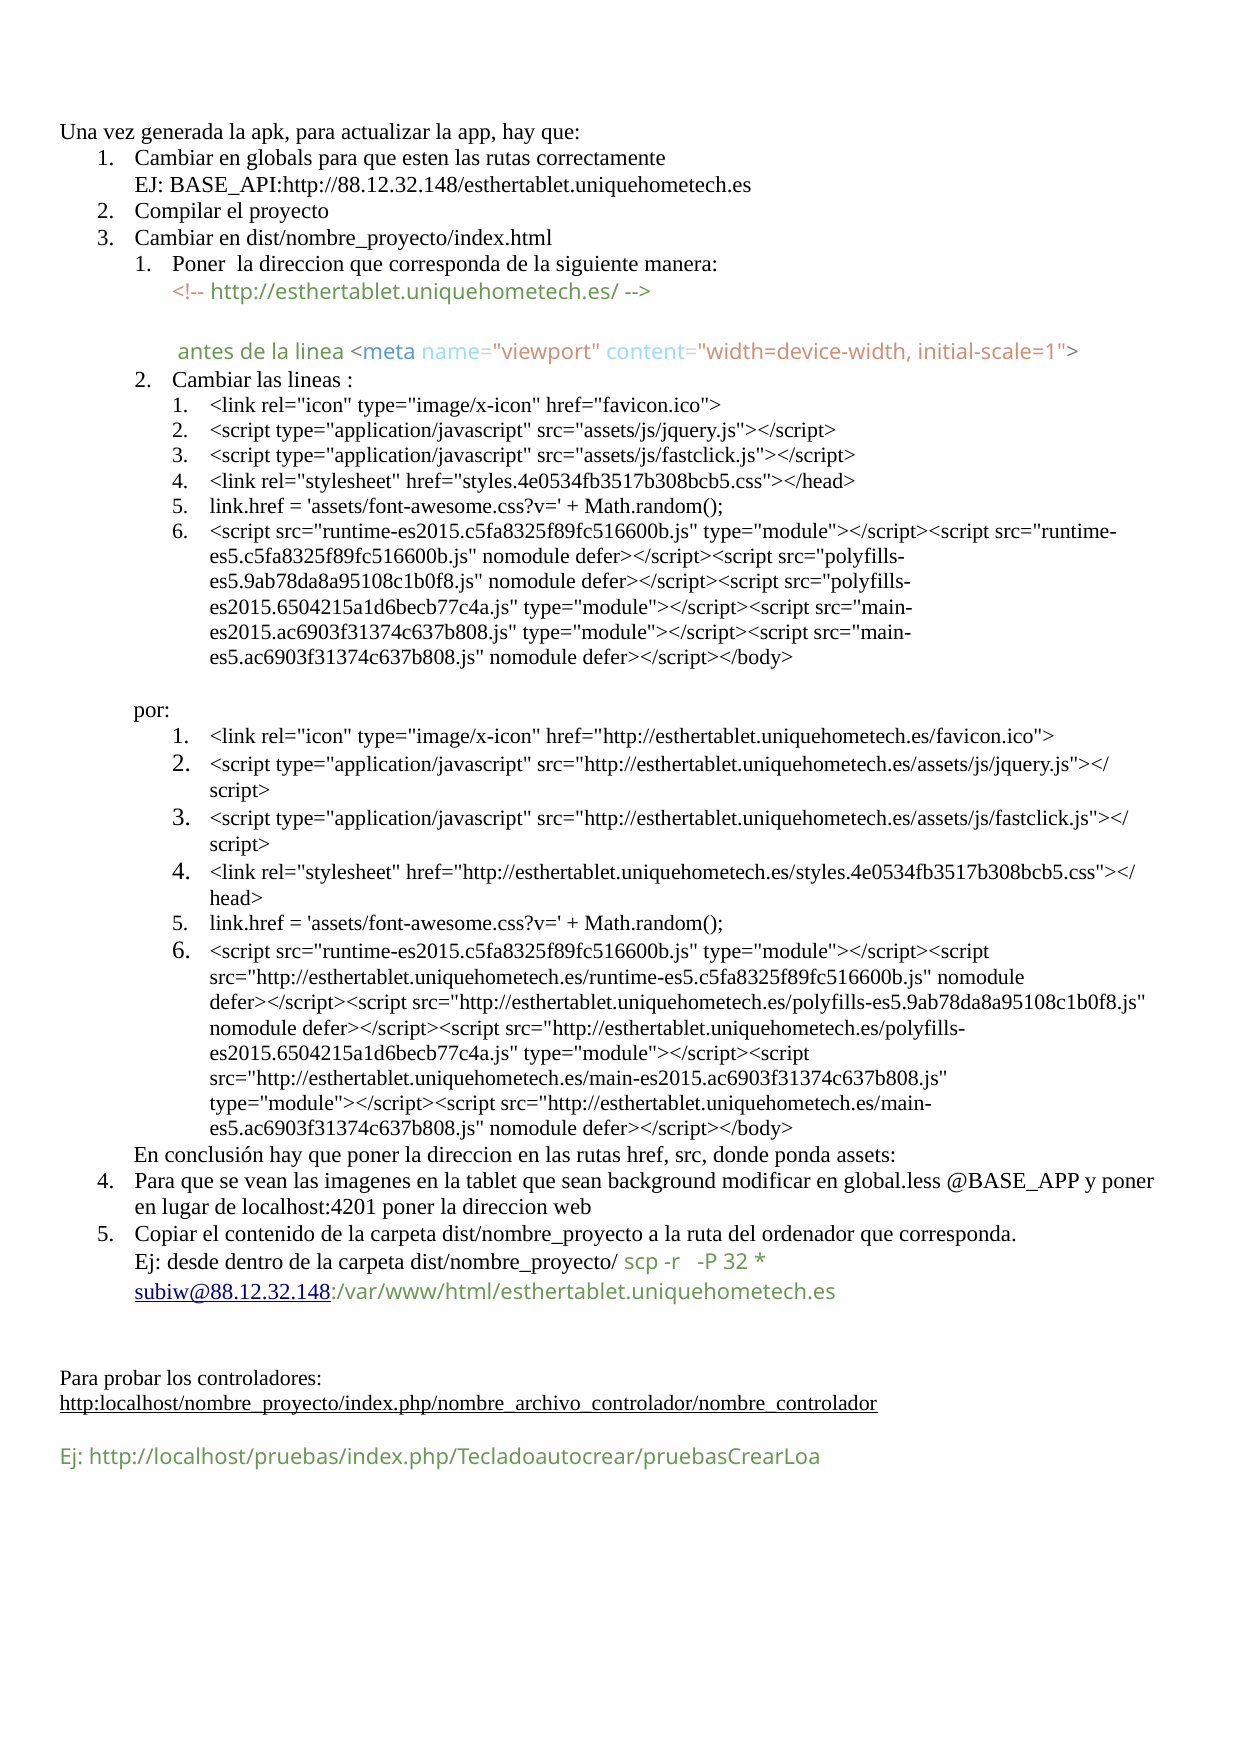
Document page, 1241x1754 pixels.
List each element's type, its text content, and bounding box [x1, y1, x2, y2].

list Ej: desde dentro de la carpeta dist/nombre_proyecto/ scp -r -P 32 * subiw@88.12.32.148:/var/www/html/esthertablet.uniquehometech.es [97, 1246, 1170, 1306]
list Poner la direccion que corresponda de la siguiente manera: [134, 250, 1170, 276]
text En conclusión hay que poner la direccion en las rutas href, src, donde ponda assets: [59, 1141, 1170, 1167]
list <script type="application/javascript" src="http://esthertablet.uniquehometech.es/assets/js/jquery.js"></script> [172, 748, 1170, 802]
text Una vez generada la apk, para actualizar la app, hay que: [59, 118, 1170, 144]
text http:localhost/nombre_proyecto/index.php/nombre_archivo_controlador/nombre_controlador [59, 1390, 1170, 1416]
list Compilar el proyecto [97, 197, 1170, 223]
list Cambiar las lineas : [134, 366, 1170, 392]
list link.href = 'assets/font-awesome.css?v=' + Math.random(); [172, 910, 1170, 935]
list EJ: BASE_API:http://88.12.32.148/esthertablet.uniquehometech.es [97, 171, 1170, 197]
list Cambiar en globals para que esten las rutas correctamente [97, 144, 1170, 171]
list <script type="application/javascript" src="assets/js/fastclick.js"></script> [172, 442, 1170, 468]
list <link rel="stylesheet" href="http://esthertablet.uniquehometech.es/styles.4e0534fb3517b308bcb5.css"></head> [172, 856, 1170, 910]
text por: [59, 696, 1170, 722]
list <link rel="stylesheet" href="styles.4e0534fb3517b308bcb5.css"></head> [172, 468, 1170, 493]
list link.href = 'assets/font-awesome.css?v=' + Math.random(); [172, 493, 1170, 518]
list <link rel="icon" type="image/x-icon" href="http://esthertablet.uniquehometech.es/favicon.ico"> [172, 722, 1170, 748]
list <script type="application/javascript" src="http://esthertablet.uniquehometech.es/assets/js/fastclick.js"></script> [172, 802, 1170, 856]
text Ej: http://localhost/pruebas/index.php/Tecladoautocrear/pruebasCrearLoa [59, 1441, 1170, 1471]
text Para probar los controladores: [59, 1365, 1170, 1390]
list <!-- http://esthertablet.uniquehometech.es/ --> [134, 276, 1170, 306]
list <script src="runtime-es2015.c5fa8325f89fc516600b.js" type="module"></script><script src="http://esthertablet.uniquehometech.es/runtime-es5.c5fa8325f89fc516600b.js" nomodule defer></script><script src="http://esthertablet.uniquehometech.es/polyfills-es5.9ab78da8a95108c1b0f8.js" nomodule defer></script><script src="http://esthertablet.uniquehometech.es/polyfills-es2015.6504215a1d6becb77c4a.js" type="module"></script><script src="http://esthertablet.uniquehometech.es/main-es2015.ac6903f31374c637b808.js" type="module"></script><script src="http://esthertablet.uniquehometech.es/main-es5.ac6903f31374c637b808.js" nomodule defer></script></body> [172, 935, 1170, 1141]
list Para que se vean las imagenes en la tablet que sean background modificar en global.less @BASE_APP y poner en lugar de localhost:4201 poner la direccion web [97, 1167, 1170, 1220]
list <script src="runtime-es2015.c5fa8325f89fc516600b.js" type="module"></script><script src="runtime-es5.c5fa8325f89fc516600b.js" nomodule defer></script><script src="polyfills-es5.9ab78da8a95108c1b0f8.js" nomodule defer></script><script src="polyfills-es2015.6504215a1d6becb77c4a.js" type="module"></script><script src="main-es2015.ac6903f31374c637b808.js" type="module"></script><script src="main-es5.ac6903f31374c637b808.js" nomodule defer></script></body> [172, 518, 1170, 669]
list Copiar el contenido de la carpeta dist/nombre_proyecto a la ruta del ordenador que corresponda. [97, 1220, 1170, 1246]
list <script type="application/javascript" src="assets/js/jquery.js"></script> [172, 417, 1170, 442]
list <link rel="icon" type="image/x-icon" href="favicon.ico"> [172, 392, 1170, 417]
list antes de la linea <meta name="viewport" content="width=device-width, initial-scale=1"> [134, 336, 1170, 366]
list Cambiar en dist/nombre_proyecto/index.html [97, 223, 1170, 250]
